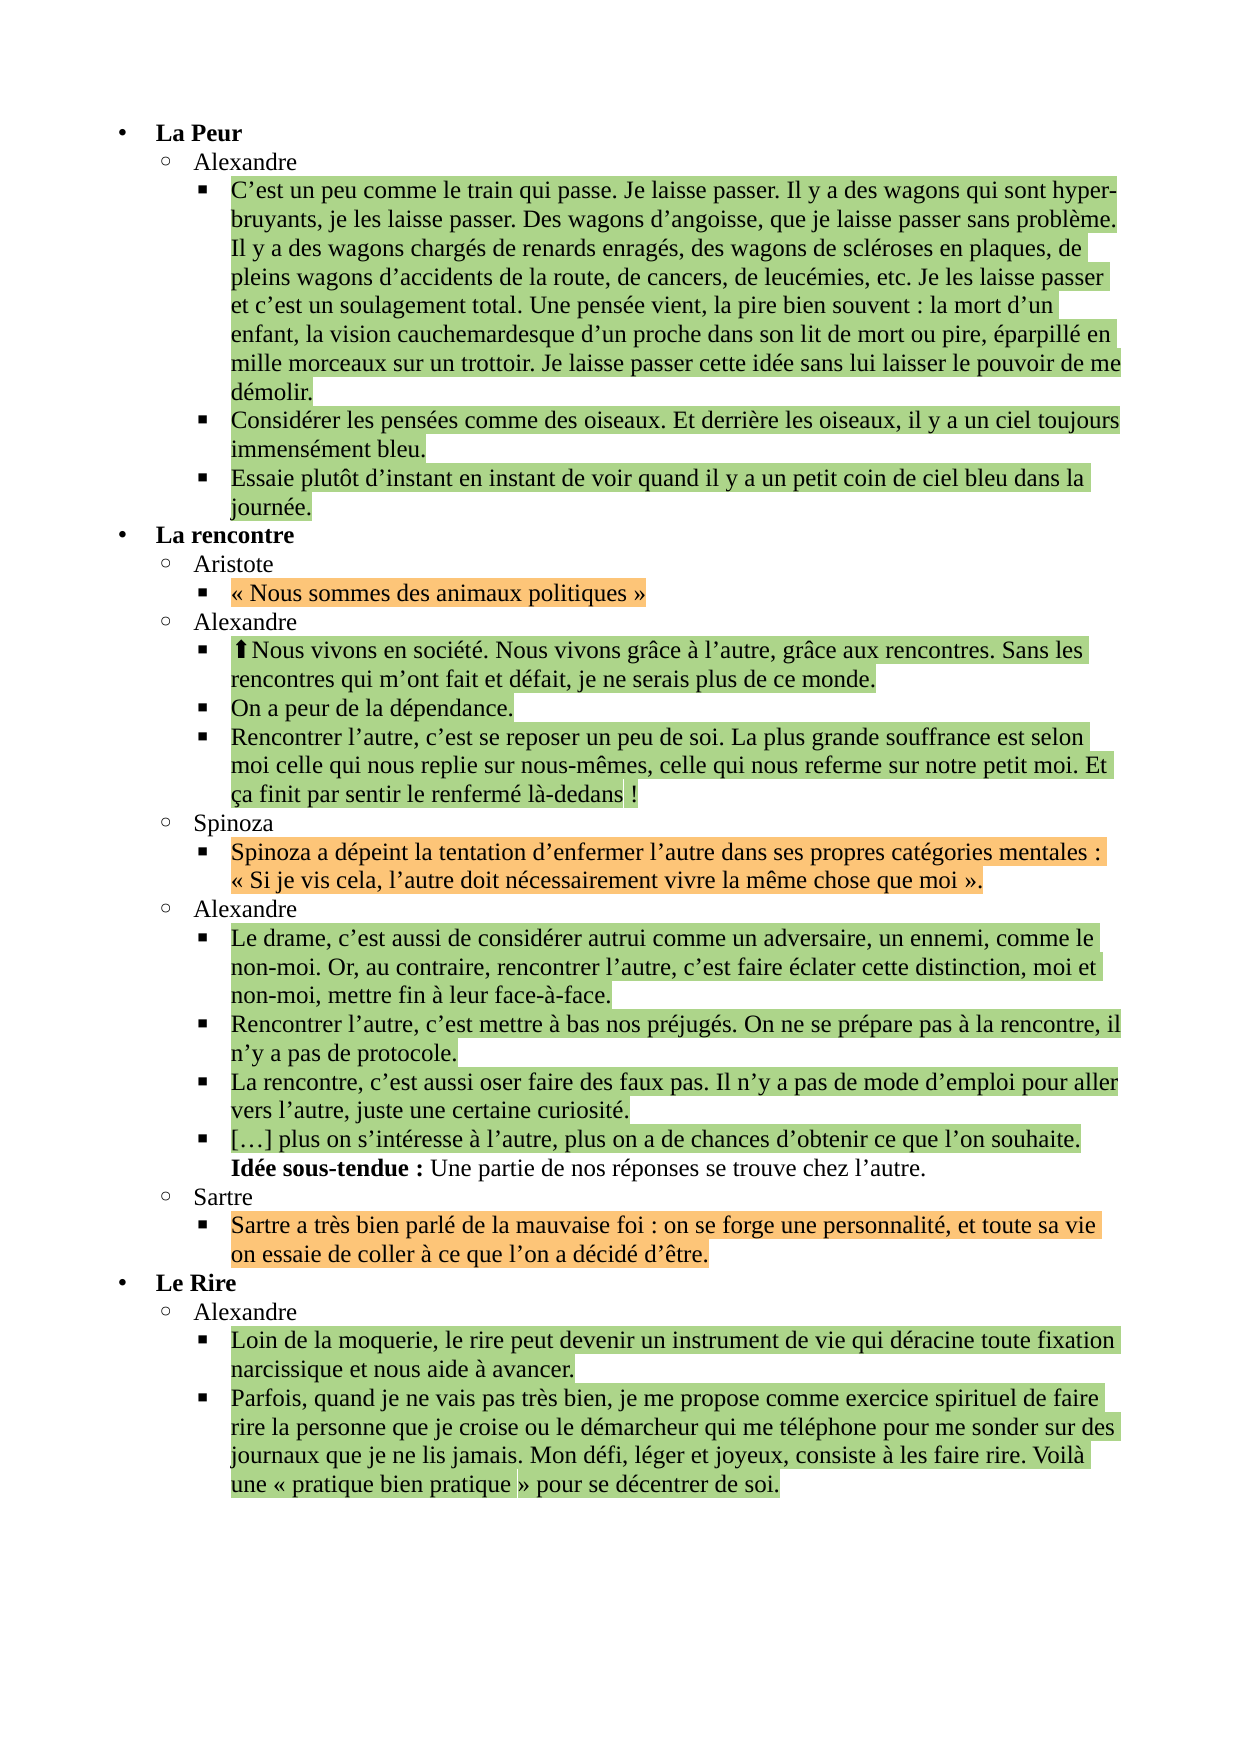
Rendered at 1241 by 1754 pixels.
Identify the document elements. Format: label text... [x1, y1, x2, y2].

list Rencontrer l’autre, c’est mettre à bas nos préjugés. On ne se prépare pas à la rencontre, il n’y a pas de protocole. [193, 1009, 1122, 1067]
list « Nous sommes des animaux politiques » [193, 578, 1122, 607]
list La rencontre [118, 521, 1122, 549]
list Alexandre [156, 607, 1122, 636]
list Alexandre [156, 147, 1122, 176]
list Spinoza [156, 808, 1122, 837]
list La Peur [118, 118, 1122, 147]
list La rencontre, c’est aussi oser faire des faux pas. Il n’y a pas de mode d’emploi pour aller vers l’autre, juste une certaine curiosité. [193, 1067, 1122, 1124]
list Rencontrer l’autre, c’est se reposer un peu de soi. La plus grande souffrance est selon moi celle qui nous replie sur nous-mêmes, celle qui nous referme sur notre petit moi. Et ça finit par sentir le renfermé là-dedans ! [193, 722, 1122, 808]
list C’est un peu comme le train qui passe. Je laisse passer. Il y a des wagons qui sont hyper-bruyants, je les laisse passer. Des wagons d’angoisse, que je laisse passer sans problème. Il y a des wagons chargés de renards enragés, des wagons de scléroses en plaques, de pleins wagons d’accidents de la route, de cancers, de leucémies, etc. Je les laisse passer et c’est un soulagement total. Une pensée vient, la pire bien souvent : la mort d’un enfant, la vision cauchemardesque d’un proche dans son lit de mort ou pire, éparpillé en mille morceaux sur un trottoir. Je laisse passer cette idée sans lui laisser le pouvoir de me démolir. [193, 176, 1122, 406]
list Considérer les pensées comme des oiseaux. Et derrière les oiseaux, il y a un ciel toujours immensément bleu. [193, 406, 1122, 463]
list Loin de la moquerie, le rire peut devenir un instrument de vie qui déracine toute fixation narcissique et nous aide à avancer. [193, 1326, 1122, 1383]
list Aristote [156, 549, 1122, 578]
list Essaie plutôt d’instant en instant de voir quand il y a un petit coin de ciel bleu dans la journée. [193, 463, 1122, 521]
list Le drame, c’est aussi de considérer autrui comme un adversaire, un ennemi, comme le non-moi. Or, au contraire, rencontrer l’autre, c’est faire éclater cette distinction, moi et non-moi, mettre fin à leur face-à-face. [193, 923, 1122, 1009]
list […] plus on s’intéresse à l’autre, plus on a de chances d’obtenir ce que l’on souhaite. Idée sous-tendue : Une partie de nos réponses se trouve chez l’autre. [193, 1124, 1122, 1182]
list Parfois, quand je ne vais pas très bien, je me propose comme exercice spirituel de faire rire la personne que je croise ou le démarcheur qui me téléphone pour me sonder sur des journaux que je ne lis jamais. Mon défi, léger et joyeux, consiste à les faire rire. Voilà une « pratique bien pratique » pour se décentrer de soi. [193, 1383, 1122, 1498]
list Alexandre [156, 1297, 1122, 1326]
list On a peur de la dépendance. [193, 693, 1122, 722]
list Le Rire [118, 1268, 1122, 1297]
list Sartre [156, 1182, 1122, 1211]
list Sartre a très bien parlé de la mauvaise foi : on se forge une personnalité, et toute sa vie on essaie de coller à ce que l’on a décidé d’être. [193, 1211, 1122, 1268]
list Spinoza a dépeint la tentation d’enfermer l’autre dans ses propres catégories mentales : « Si je vis cela, l’autre doit nécessairement vivre la même chose que moi ». [193, 837, 1122, 894]
list Alexandre [156, 894, 1122, 923]
list ⬆Nous vivons en société. Nous vivons grâce à l’autre, grâce aux rencontres. Sans les rencontres qui m’ont fait et défait, je ne serais plus de ce monde. [193, 636, 1122, 693]
